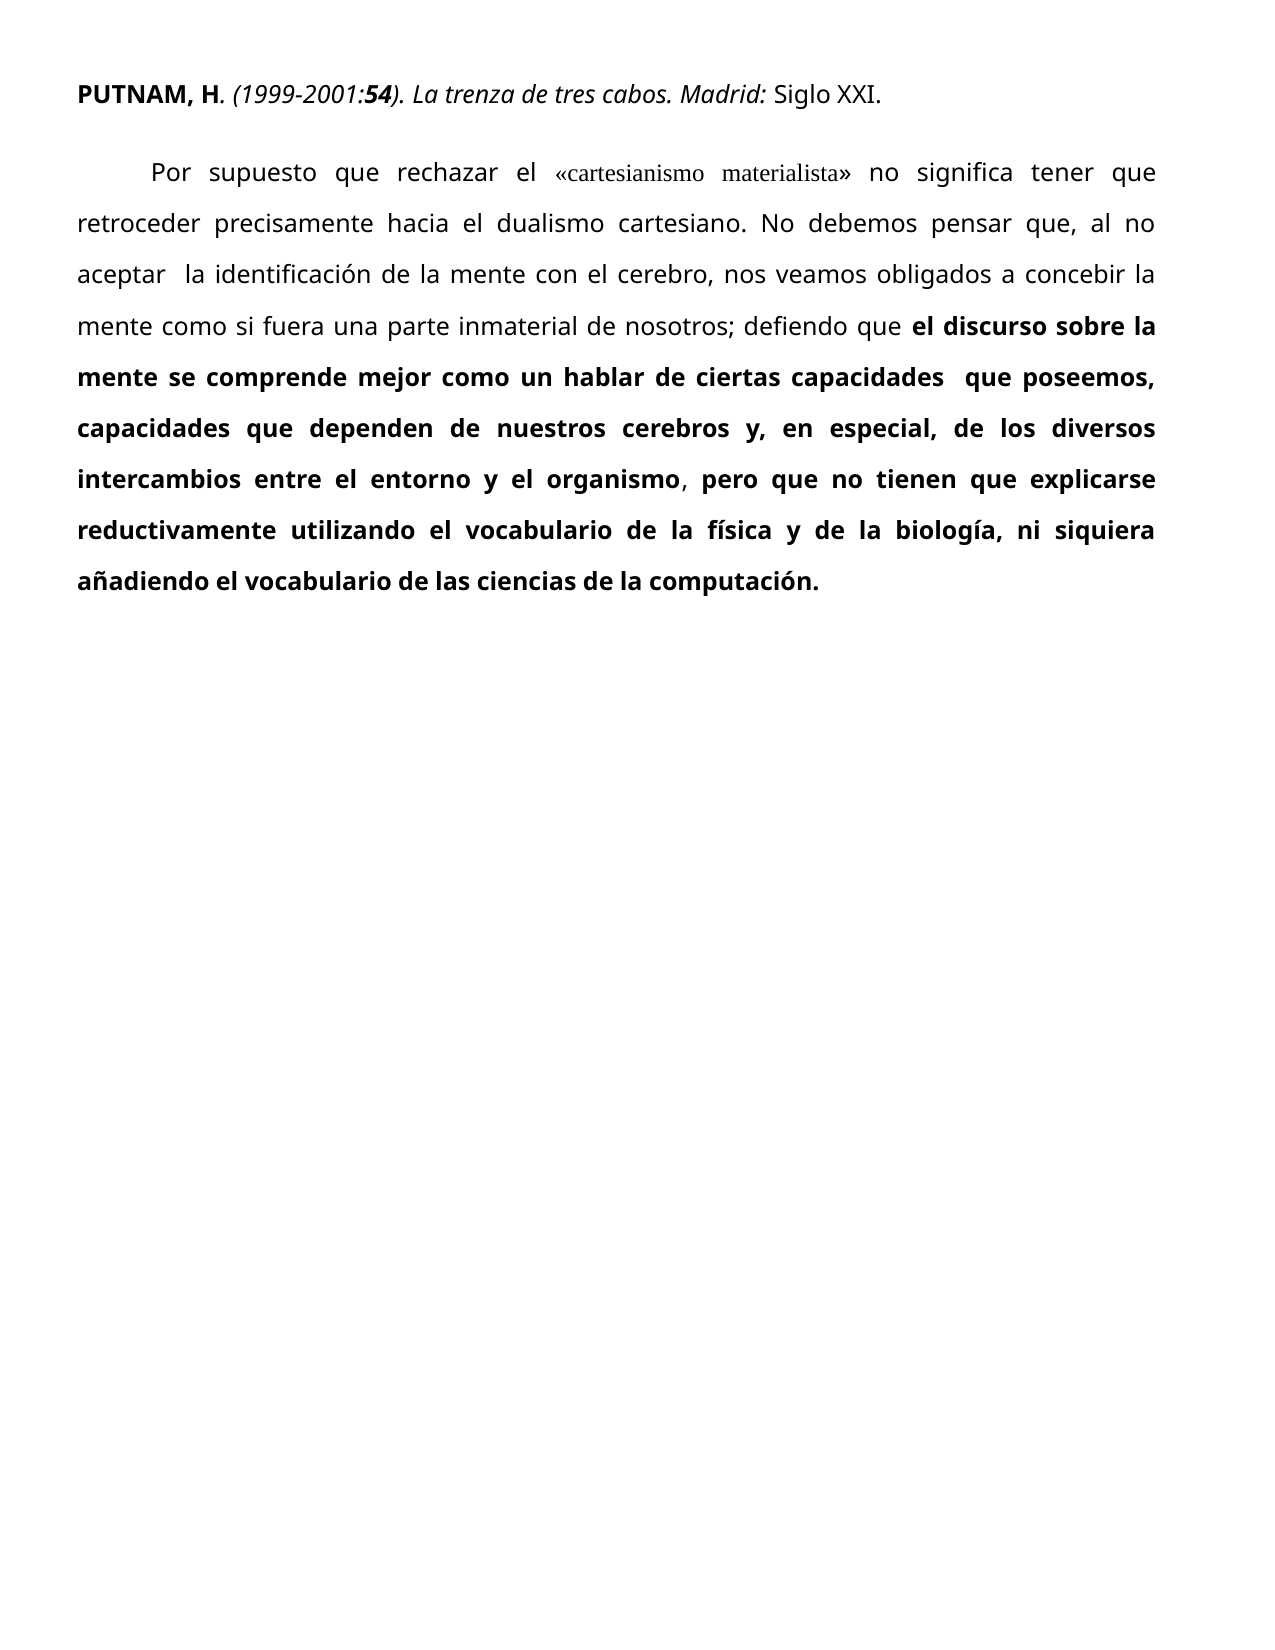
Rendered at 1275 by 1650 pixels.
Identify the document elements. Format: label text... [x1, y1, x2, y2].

text PUTNAM, H. (1999-2001:54). La trenza de tres cabos. Madrid: Siglo XXI. [77, 77, 1157, 111]
text Por supuesto que rechazar el «cartesianismo materialista» no significa tener que retroceder precisamente hacia el dualismo cartesiano. No debemos pensar que, al no aceptar la identificación de la mente con el cerebro, nos veamos obligados a concebir la mente como si fuera una parte inmaterial de nosotros; defiendo que el discurso sobre la mente se comprende mejor como un hablar de ciertas capacidades que poseemos, capacidades que dependen de nuestros cerebros y, en especial, de los diversos intercambios entre el entorno y el organismo, pero que no tienen que explicarse reductivamente utilizando el vocabulario de la física y de la biología, ni siquiera añadiendo el vocabulario de las ciencias de la computación. [77, 155, 1157, 597]
